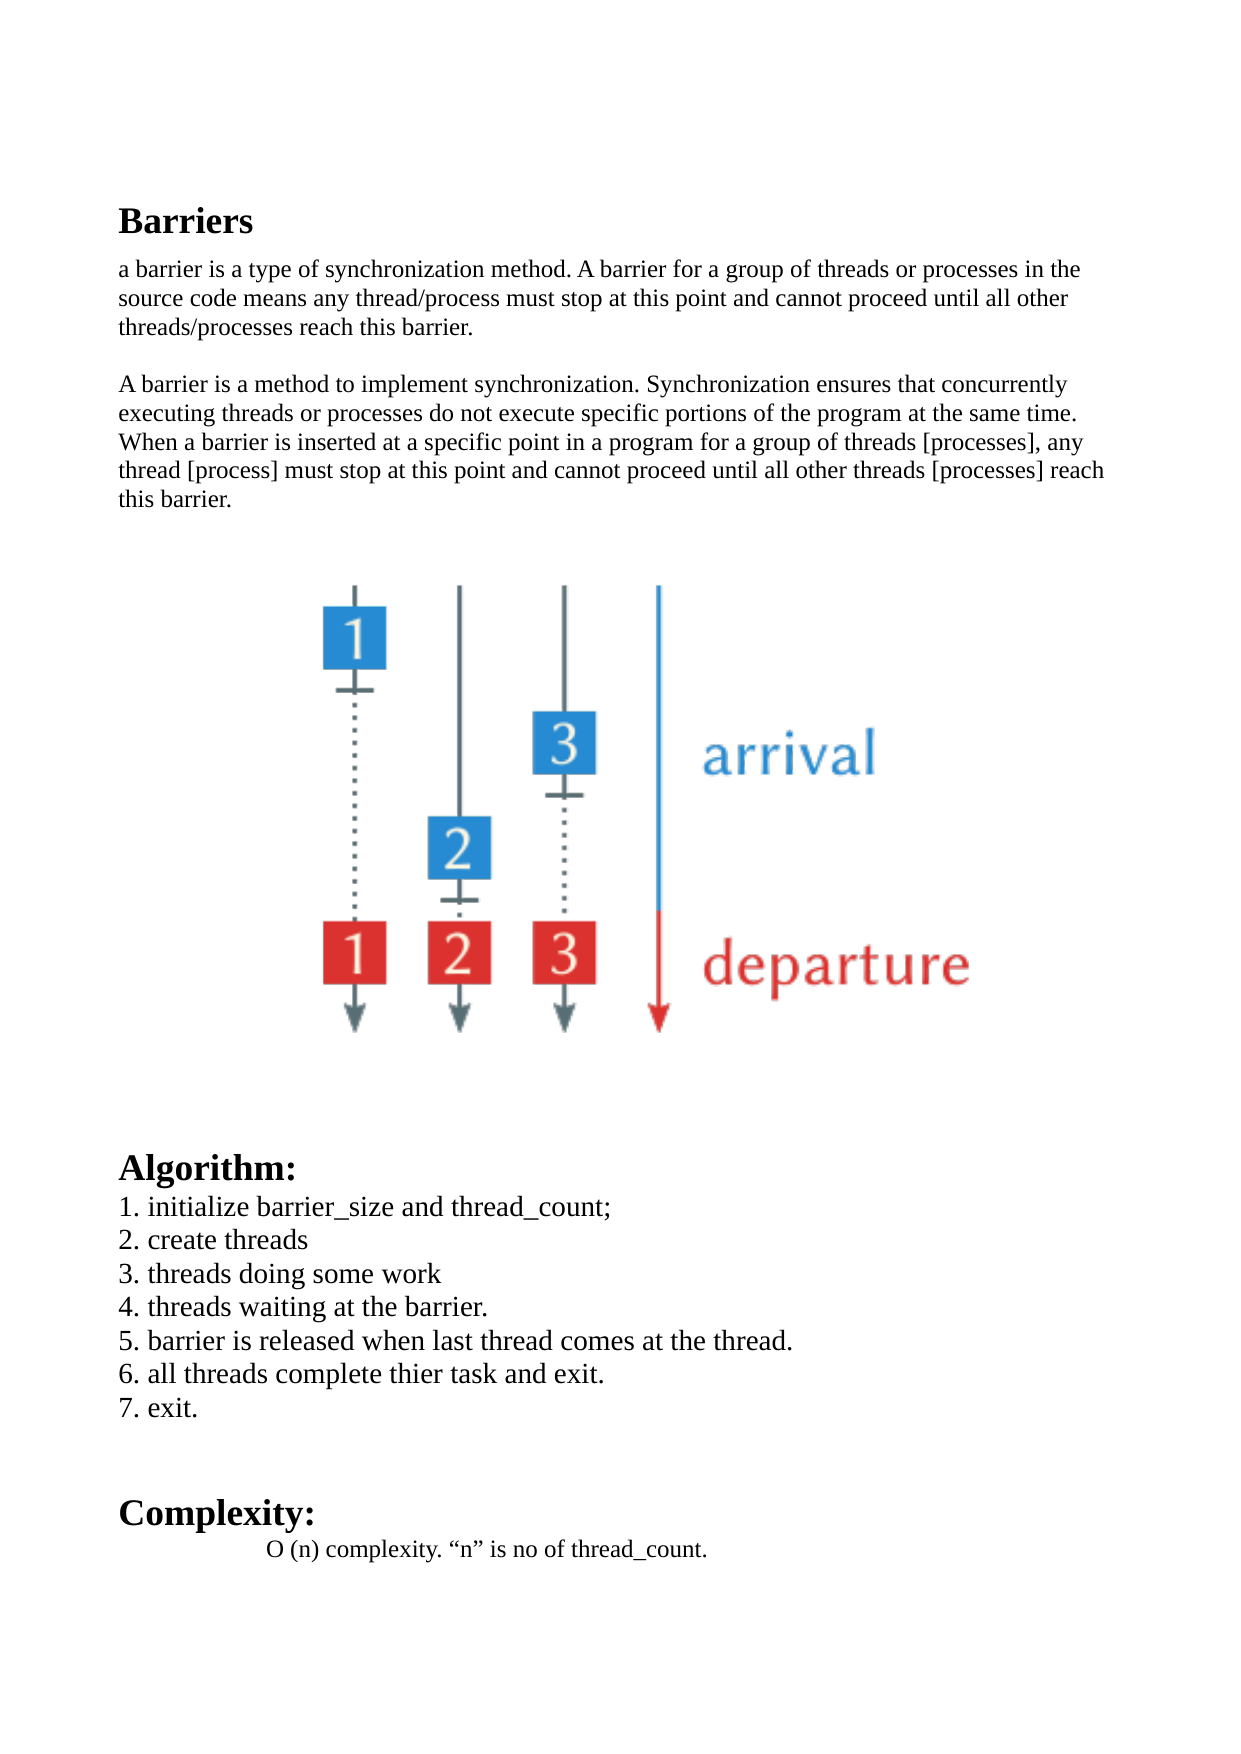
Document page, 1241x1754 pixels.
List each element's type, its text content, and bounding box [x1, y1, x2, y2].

text Algorithm: [118, 1146, 1122, 1189]
text a barrier is a type of synchronization method. A barrier for a group of threads or processes in the source code means any thread/process must stop at this point and cannot proceed until all other threads/processes reach this barrier. [118, 254, 1122, 341]
text A barrier is a method to implement synchronization. Synchronization ensures that concurrently executing threads or processes do not execute specific portions of the program at the same time. When a barrier is inserted at a specific point in a program for a group of threads [processes], any thread [process] must stop at this point and cannot proceed until all other threads [processes] reach this barrier. [118, 369, 1122, 513]
text O (n) complexity. “n” is no of thread_count. [118, 1534, 1122, 1562]
text 4. threads waiting at the barrier. [118, 1289, 1122, 1323]
text 6. all threads complete thier task and exit. [118, 1356, 1122, 1390]
text Complexity: [118, 1491, 1122, 1534]
subtitle Barriers [118, 199, 1122, 242]
text 7. exit. [118, 1390, 1122, 1423]
text 2. create threads [118, 1222, 1122, 1256]
text 1. initialize barrier_size and thread_count; [118, 1189, 1122, 1222]
text 5. barrier is released when last thread comes at the thread. [118, 1323, 1122, 1356]
text 3. threads doing some work [118, 1256, 1122, 1289]
